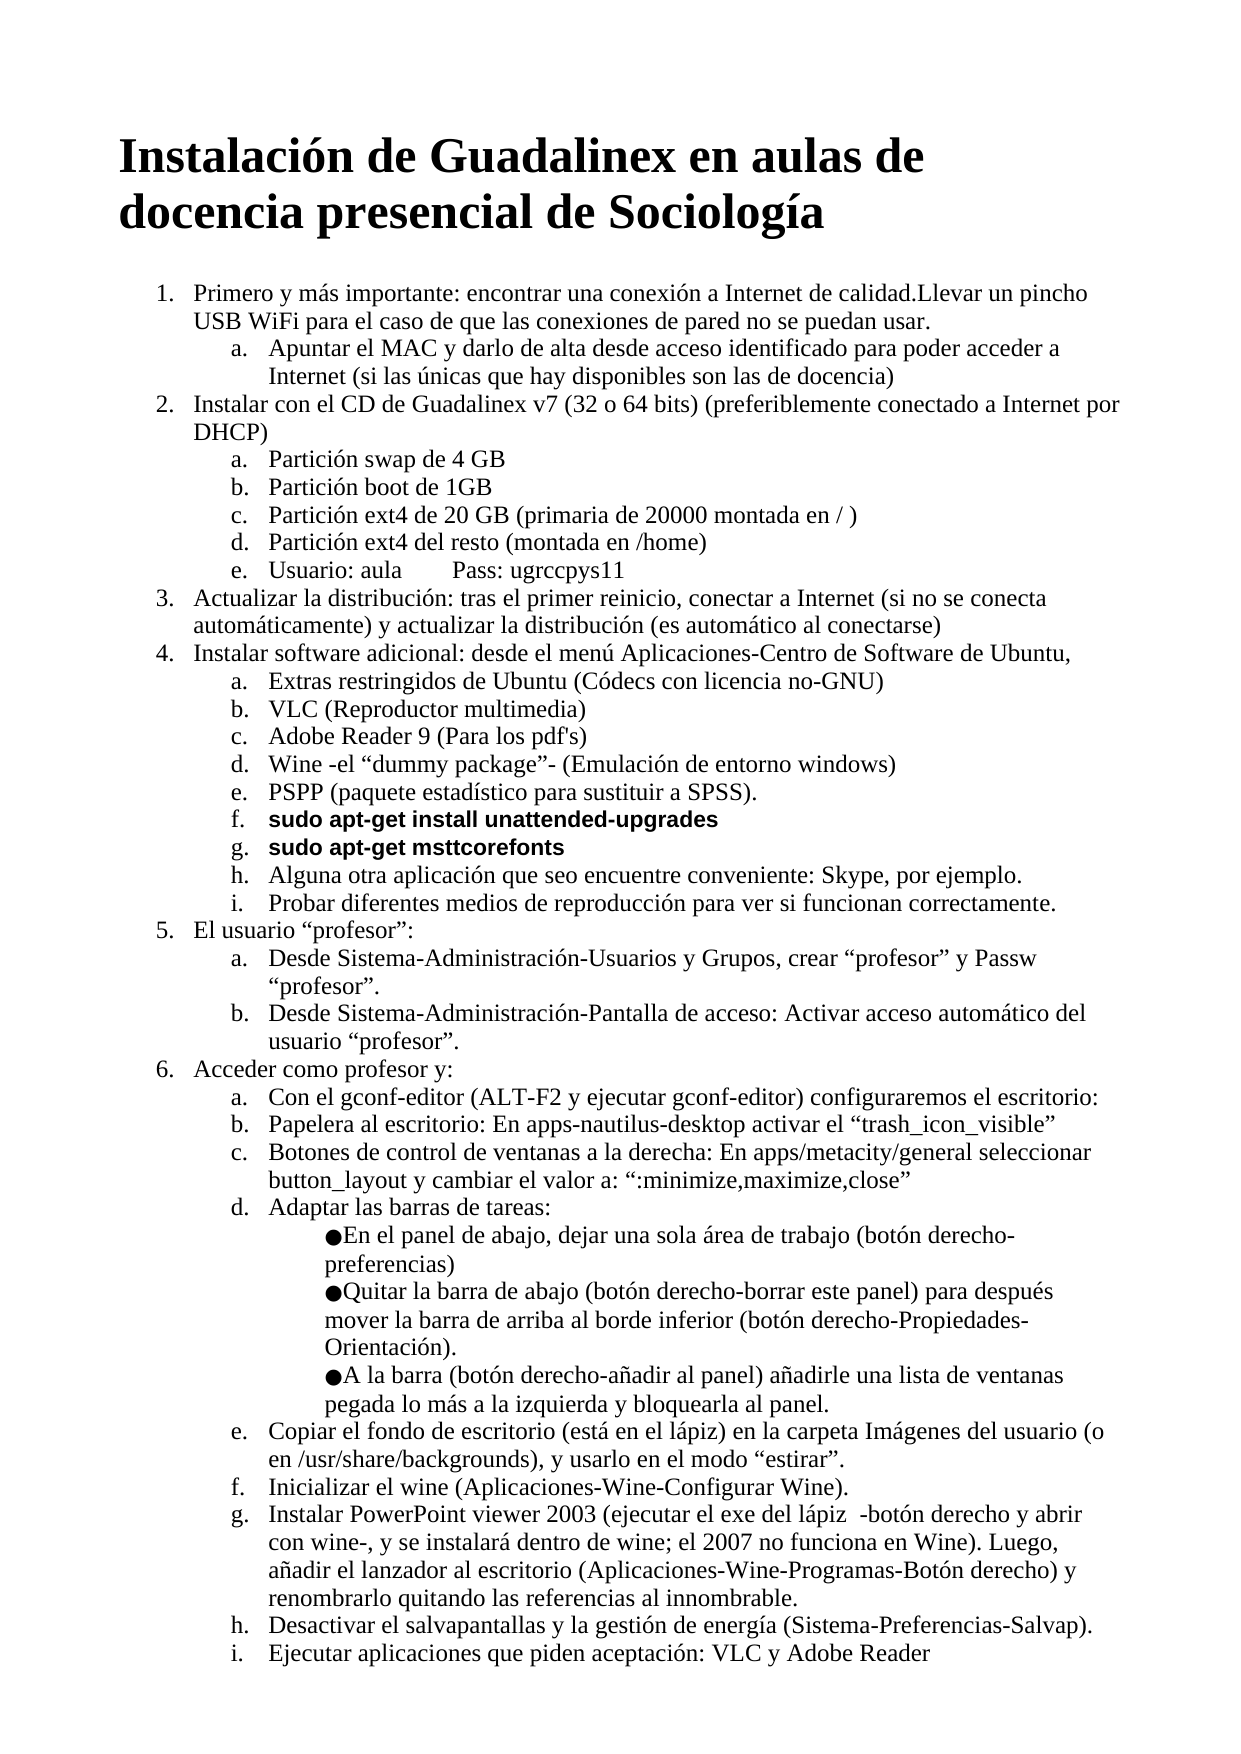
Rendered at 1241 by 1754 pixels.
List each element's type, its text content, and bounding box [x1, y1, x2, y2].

list Apuntar el MAC y darlo de alta desde acceso identificado para poder acceder a Internet (si las únicas que hay disponibles son las de docencia) [231, 334, 1122, 390]
list Usuario: aula Pass: ugrccpys11 [231, 556, 1122, 584]
list Botones de control de ventanas a la derecha: En apps/metacity/general seleccionar button_layout y cambiar el valor a: “:minimize,maximize,close” [231, 1138, 1122, 1193]
list Acceder como profesor y: [156, 1055, 1122, 1083]
list En el panel de abajo, dejar una sola área de trabajo (botón derecho-preferencias) [118, 1221, 1122, 1277]
list Actualizar la distribución: tras el primer reinicio, conectar a Internet (si no se conecta automáticamente) y actualizar la distribución (es automático al conectarse) [156, 584, 1122, 639]
subtitle Instalación de Guadalinex en aulas de docencia presencial de Sociología [118, 128, 1122, 239]
list El usuario “profesor”: [156, 916, 1122, 944]
list Instalar con el CD de Guadalinex v7 (32 o 64 bits) (preferiblemente conectado a Internet por DHCP) [156, 390, 1122, 445]
list Alguna otra aplicación que seo encuentre conveniente: Skype, por ejemplo. [231, 861, 1122, 889]
list Wine -el “dummy package”- (Emulación de entorno windows) [231, 750, 1122, 778]
list Quitar la barra de abajo (botón derecho-borrar este panel) para después mover la barra de arriba al borde inferior (botón derecho-Propiedades-Orientación). [118, 1277, 1122, 1361]
list Desactivar el salvapantallas y la gestión de energía (Sistema-Preferencias-Salvap). [231, 1611, 1122, 1639]
list Desde Sistema-Administración-Pantalla de acceso: Activar acceso automático del usuario “profesor”. [231, 999, 1122, 1055]
list Desde Sistema-Administración-Usuarios y Grupos, crear “profesor” y Passw “profesor”. [231, 944, 1122, 999]
list Con el gconf-editor (ALT-F2 y ejecutar gconf-editor) configuraremos el escritorio: [231, 1083, 1122, 1110]
list Probar diferentes medios de reproducción para ver si funcionan correctamente. [231, 889, 1122, 916]
list Ejecutar aplicaciones que piden aceptación: VLC y Adobe Reader [231, 1639, 1122, 1667]
list sudo apt-get install unattended-upgrades [231, 806, 1122, 833]
list Partición swap de 4 GB [231, 445, 1122, 473]
list Extras restringidos de Ubuntu (Códecs con licencia no-GNU) [231, 667, 1122, 695]
list Primero y más importante: encontrar una conexión a Internet de calidad.Llevar un pincho USB WiFi para el caso de que las conexiones de pared no se puedan usar. [156, 279, 1122, 334]
list Instalar PowerPoint viewer 2003 (ejecutar el exe del lápiz -botón derecho y abrir con wine-, y se instalará dentro de wine; el 2007 no funciona en Wine). Luego, añadir el lanzador al escritorio (Aplicaciones-Wine-Programas-Botón derecho) y renombrarlo quitando las referencias al innombrable. [231, 1501, 1122, 1611]
list Papelera al escritorio: En apps-nautilus-desktop activar el “trash_icon_visible” [231, 1110, 1122, 1138]
list VLC (Reproductor multimedia) [231, 695, 1122, 722]
list Adobe Reader 9 (Para los pdf's) [231, 722, 1122, 750]
list sudo apt-get msttcorefonts [231, 833, 1122, 861]
list Partición ext4 del resto (montada en /home) [231, 528, 1122, 556]
list Partición ext4 de 20 GB (primaria de 20000 montada en / ) [231, 501, 1122, 528]
list Copiar el fondo de escritorio (está en el lápiz) en la carpeta Imágenes del usuario (o en /usr/share/backgrounds), y usarlo en el modo “estirar”. [231, 1417, 1122, 1473]
list A la barra (botón derecho-añadir al panel) añadirle una lista de ventanas pegada lo más a la izquierda y bloquearla al panel. [118, 1361, 1122, 1417]
list Inicializar el wine (Aplicaciones-Wine-Configurar Wine). [231, 1473, 1122, 1501]
list Instalar software adicional: desde el menú Aplicaciones-Centro de Software de Ubuntu, [156, 639, 1122, 667]
list Adaptar las barras de tareas: [231, 1193, 1122, 1221]
list Partición boot de 1GB [231, 473, 1122, 501]
list PSPP (paquete estadístico para sustituir a SPSS). [231, 778, 1122, 806]
